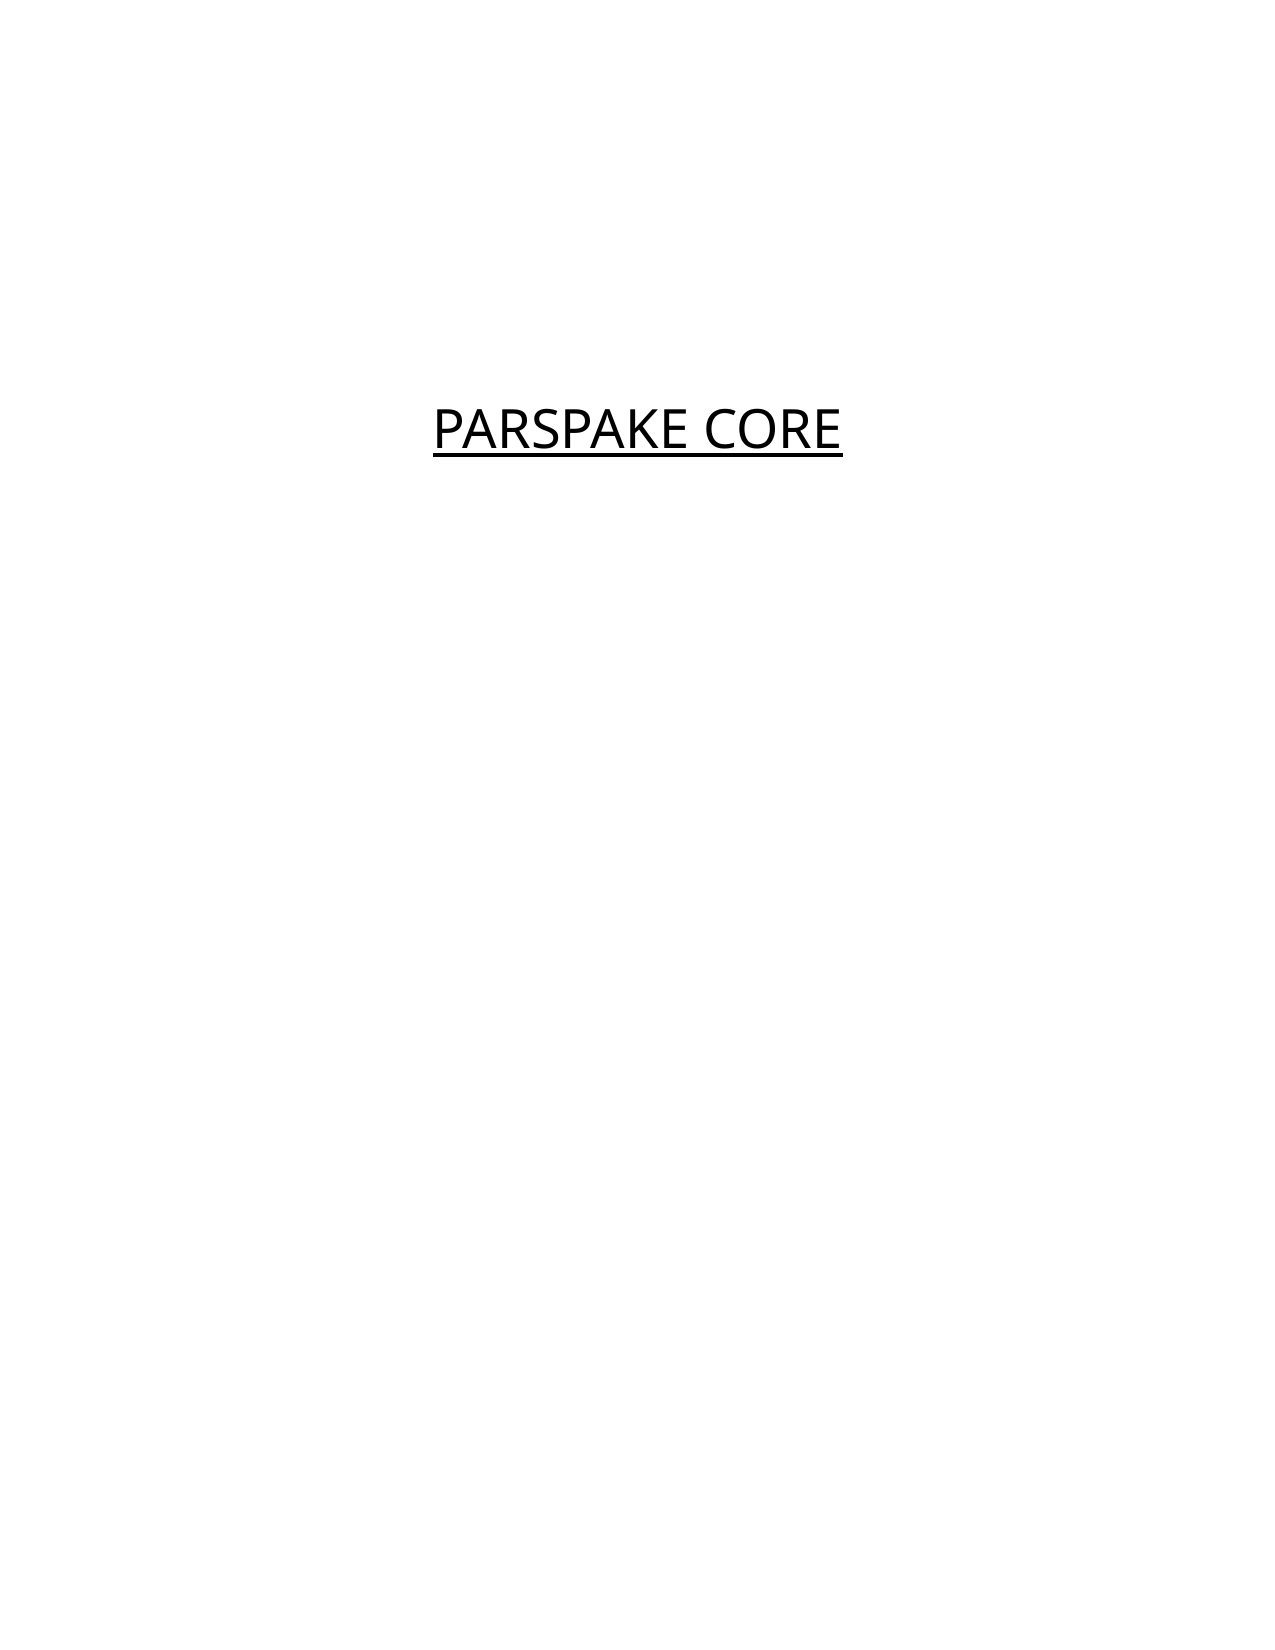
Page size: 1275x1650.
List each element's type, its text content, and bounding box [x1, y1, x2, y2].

text PARSPAKE CORE [118, 391, 1157, 464]
